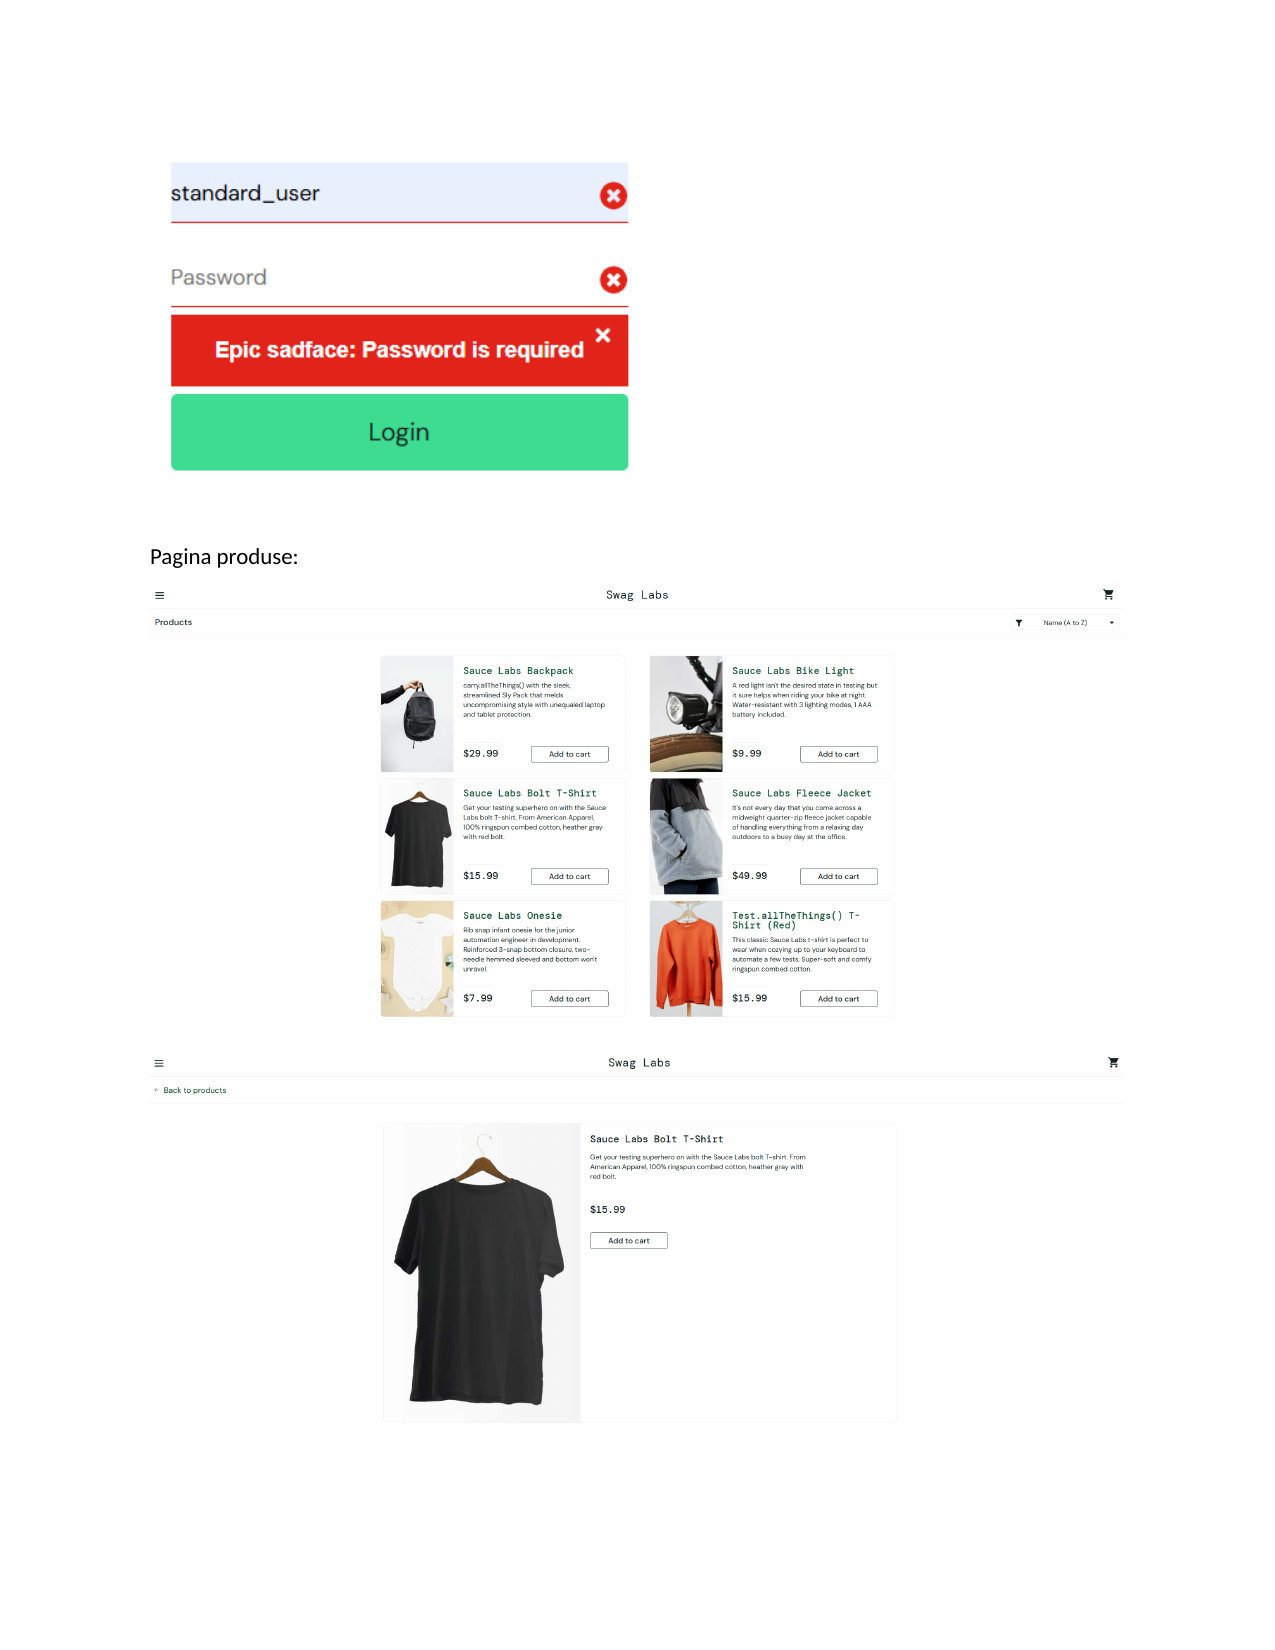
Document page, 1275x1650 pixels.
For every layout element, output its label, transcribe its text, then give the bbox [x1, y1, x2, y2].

picture [150, 150, 645, 477]
picture [150, 588, 1125, 1034]
picture [150, 1052, 1125, 1434]
text Pagina produse: [150, 542, 1125, 570]
